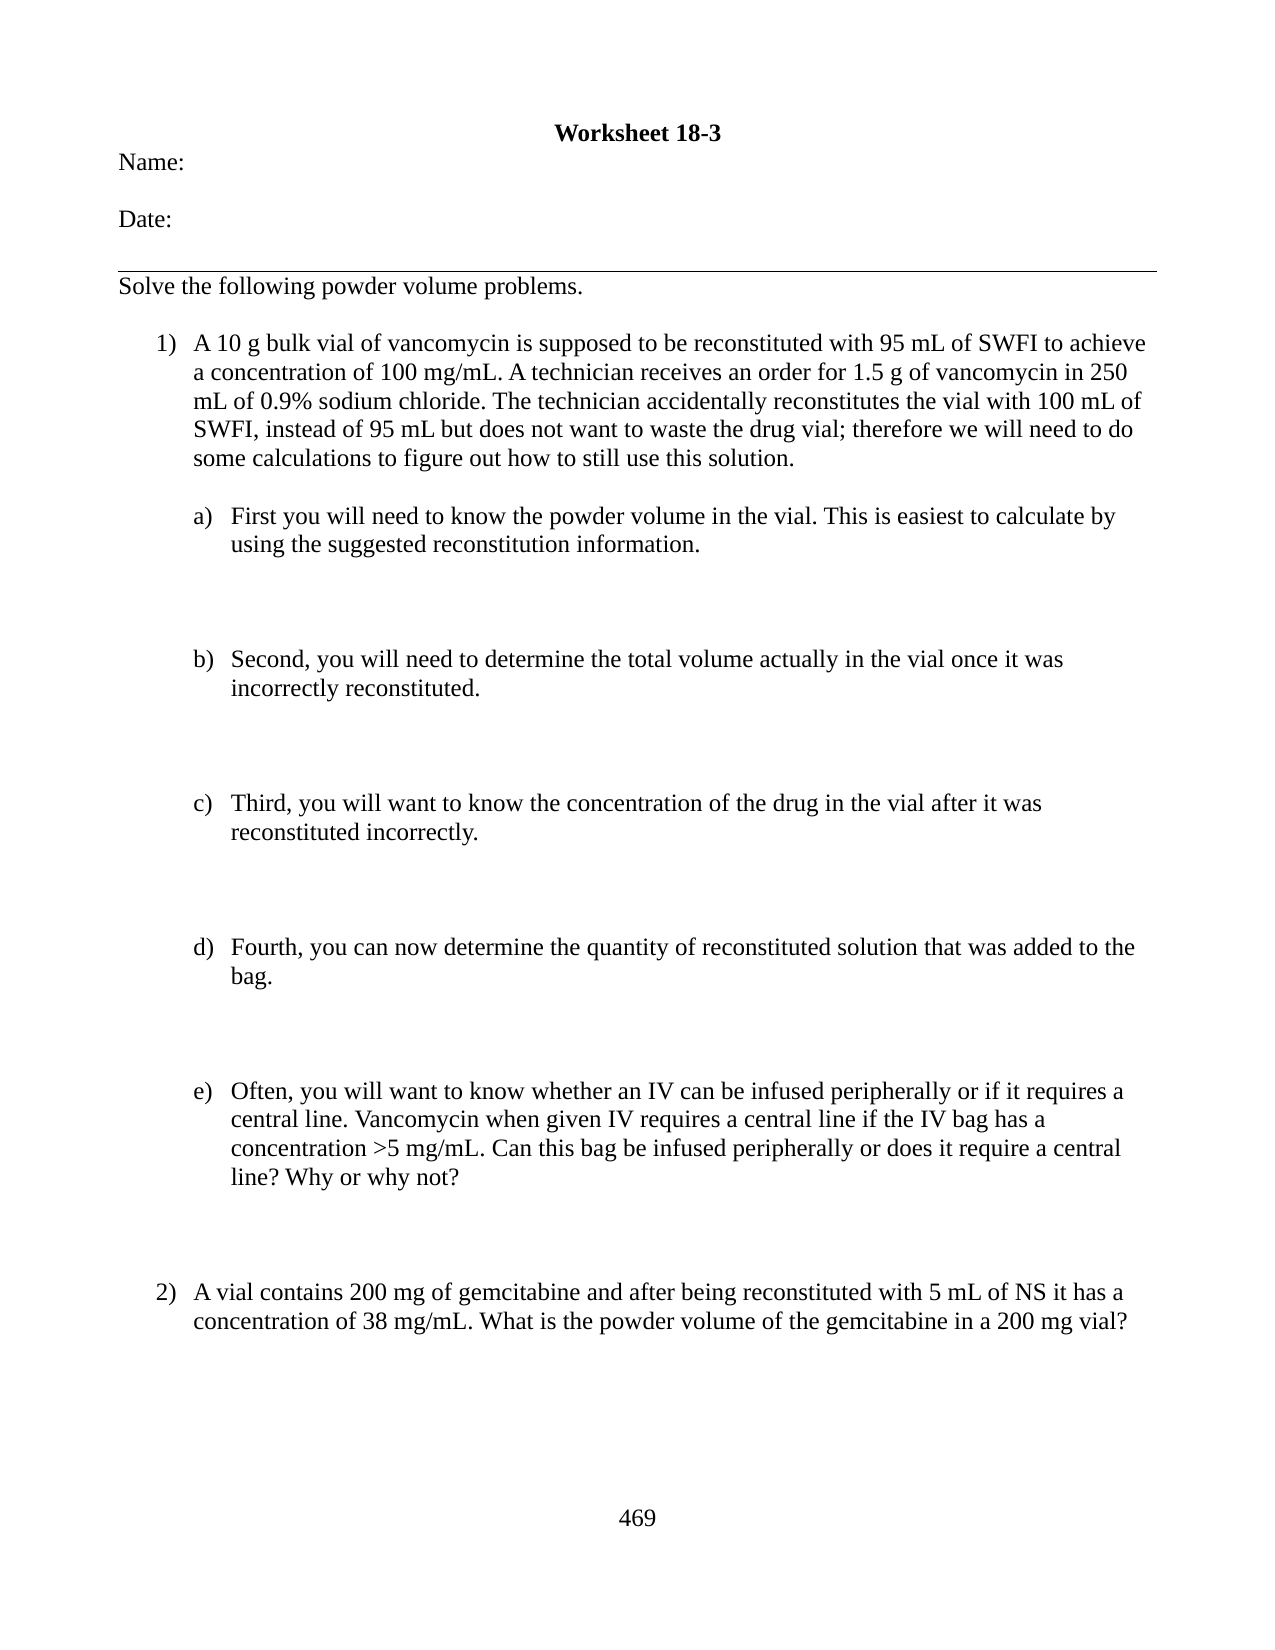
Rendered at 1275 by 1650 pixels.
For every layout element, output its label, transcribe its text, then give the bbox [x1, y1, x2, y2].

list A 10 g bulk vial of vancomycin is supposed to be reconstituted with 95 mL of SWFI to achieve a concentration of 100 mg/mL. A technician receives an order for 1.5 g of vancomycin in 250 mL of 0.9% sodium chloride. The technician accidentally reconstitutes the vial with 100 mL of SWFI, instead of 95 mL but does not want to waste the drug vial; therefore we will need to do some calculations to figure out how to still use this solution. [156, 328, 1157, 472]
list Third, you will want to know the concentration of the drug in the vial after it was reconstituted incorrectly. [193, 788, 1157, 846]
text Date: [118, 204, 1157, 233]
text Solve the following powder volume problems. [118, 272, 1157, 299]
list A vial contains 200 mg of gemcitabine and after being reconstituted with 5 mL of NS it has a concentration of 38 mg/mL. What is the powder volume of the gemcitabine in a 200 mg vial? [156, 1277, 1157, 1334]
list Fourth, you can now determine the quantity of reconstituted solution that was added to the bag. [193, 932, 1157, 989]
list Second, you will need to determine the total volume actually in the vial once it was incorrectly reconstituted. [193, 644, 1157, 702]
list Often, you will want to know whether an IV can be infused peripherally or if it requires a central line. Vancomycin when given IV requires a central line if the IV bag has a concentration >5 mg/mL. Can this bag be infused peripherally or does it require a central line? Why or why not? [193, 1076, 1157, 1191]
list First you will need to know the powder volume in the vial. This is easiest to calculate by using the suggested reconstitution information. [193, 501, 1157, 558]
text Name: [118, 147, 1157, 176]
text Worksheet 18-3 [118, 118, 1157, 147]
